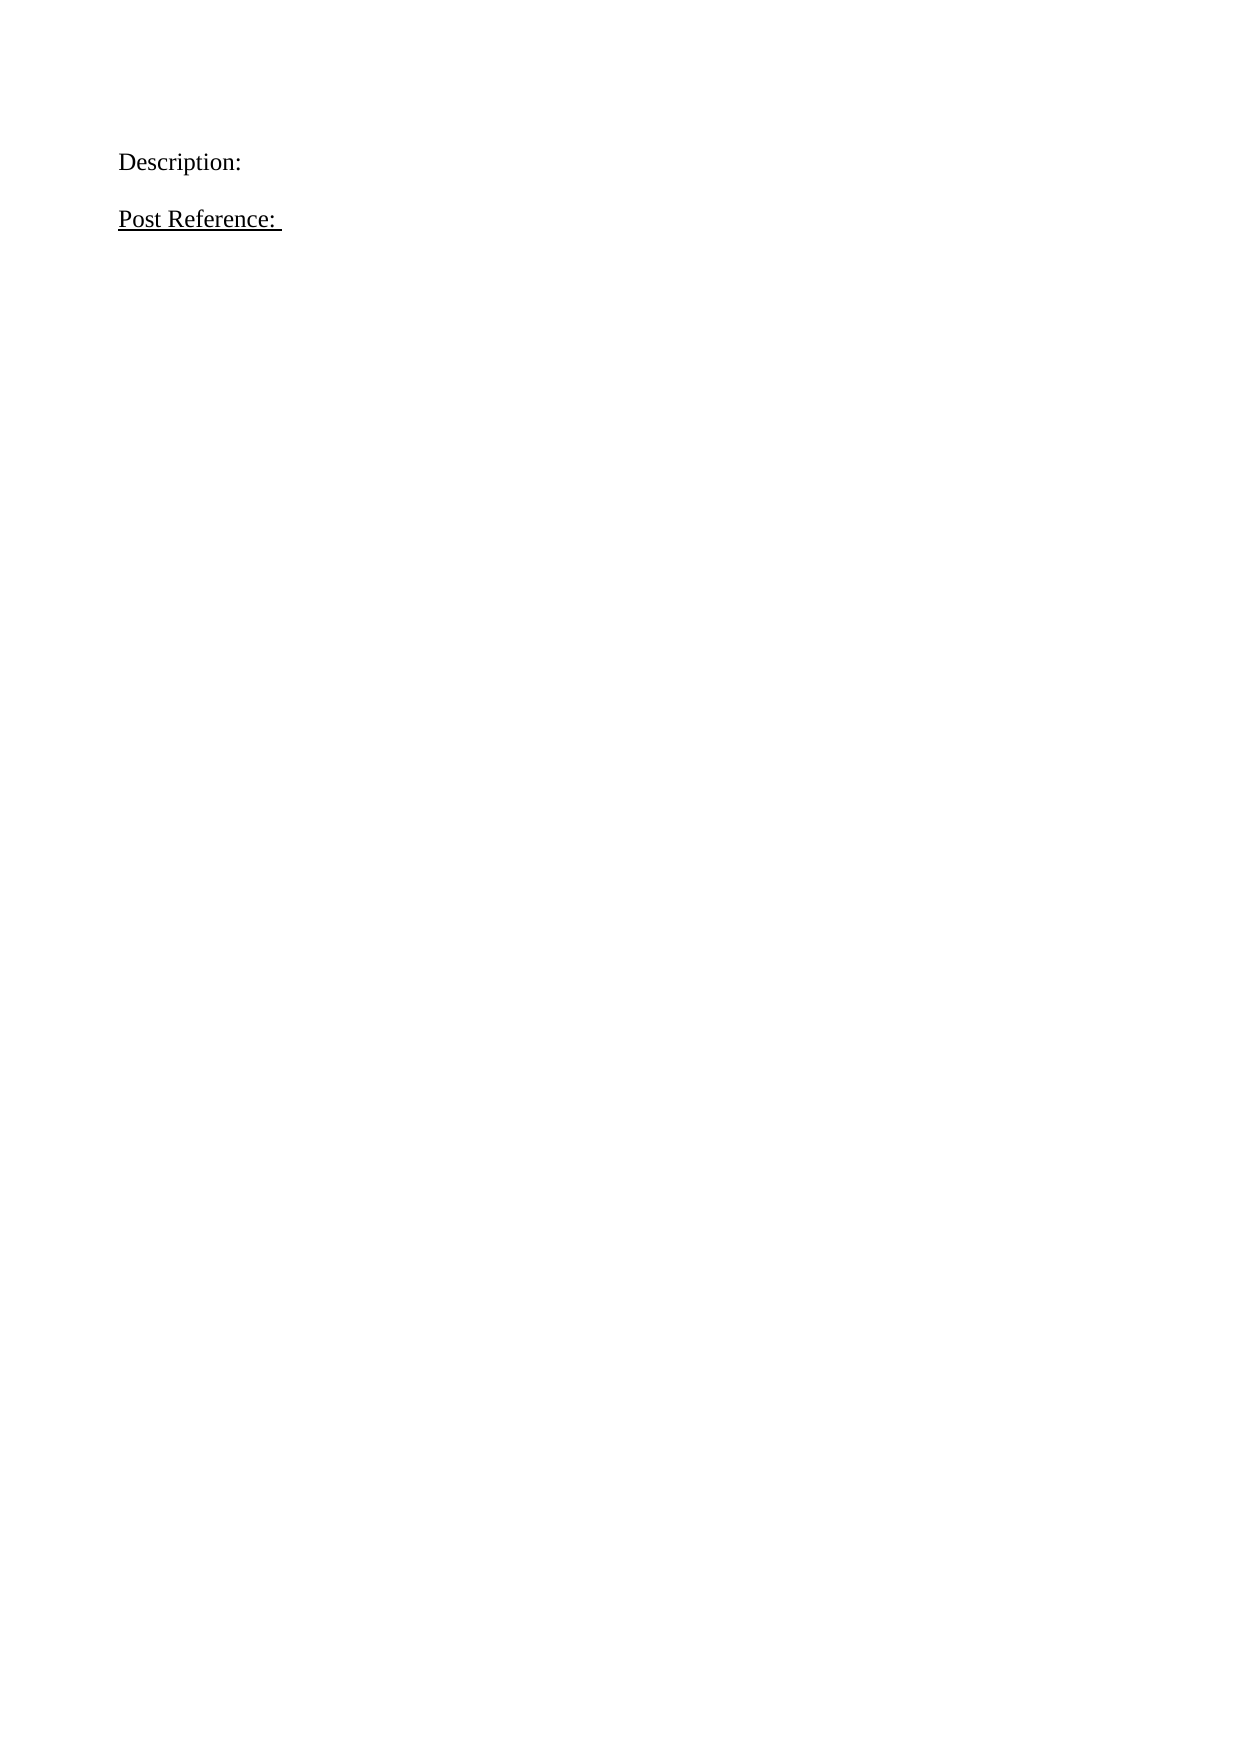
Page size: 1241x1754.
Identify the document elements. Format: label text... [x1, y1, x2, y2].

text Description: Post Reference: [118, 118, 1122, 1297]
